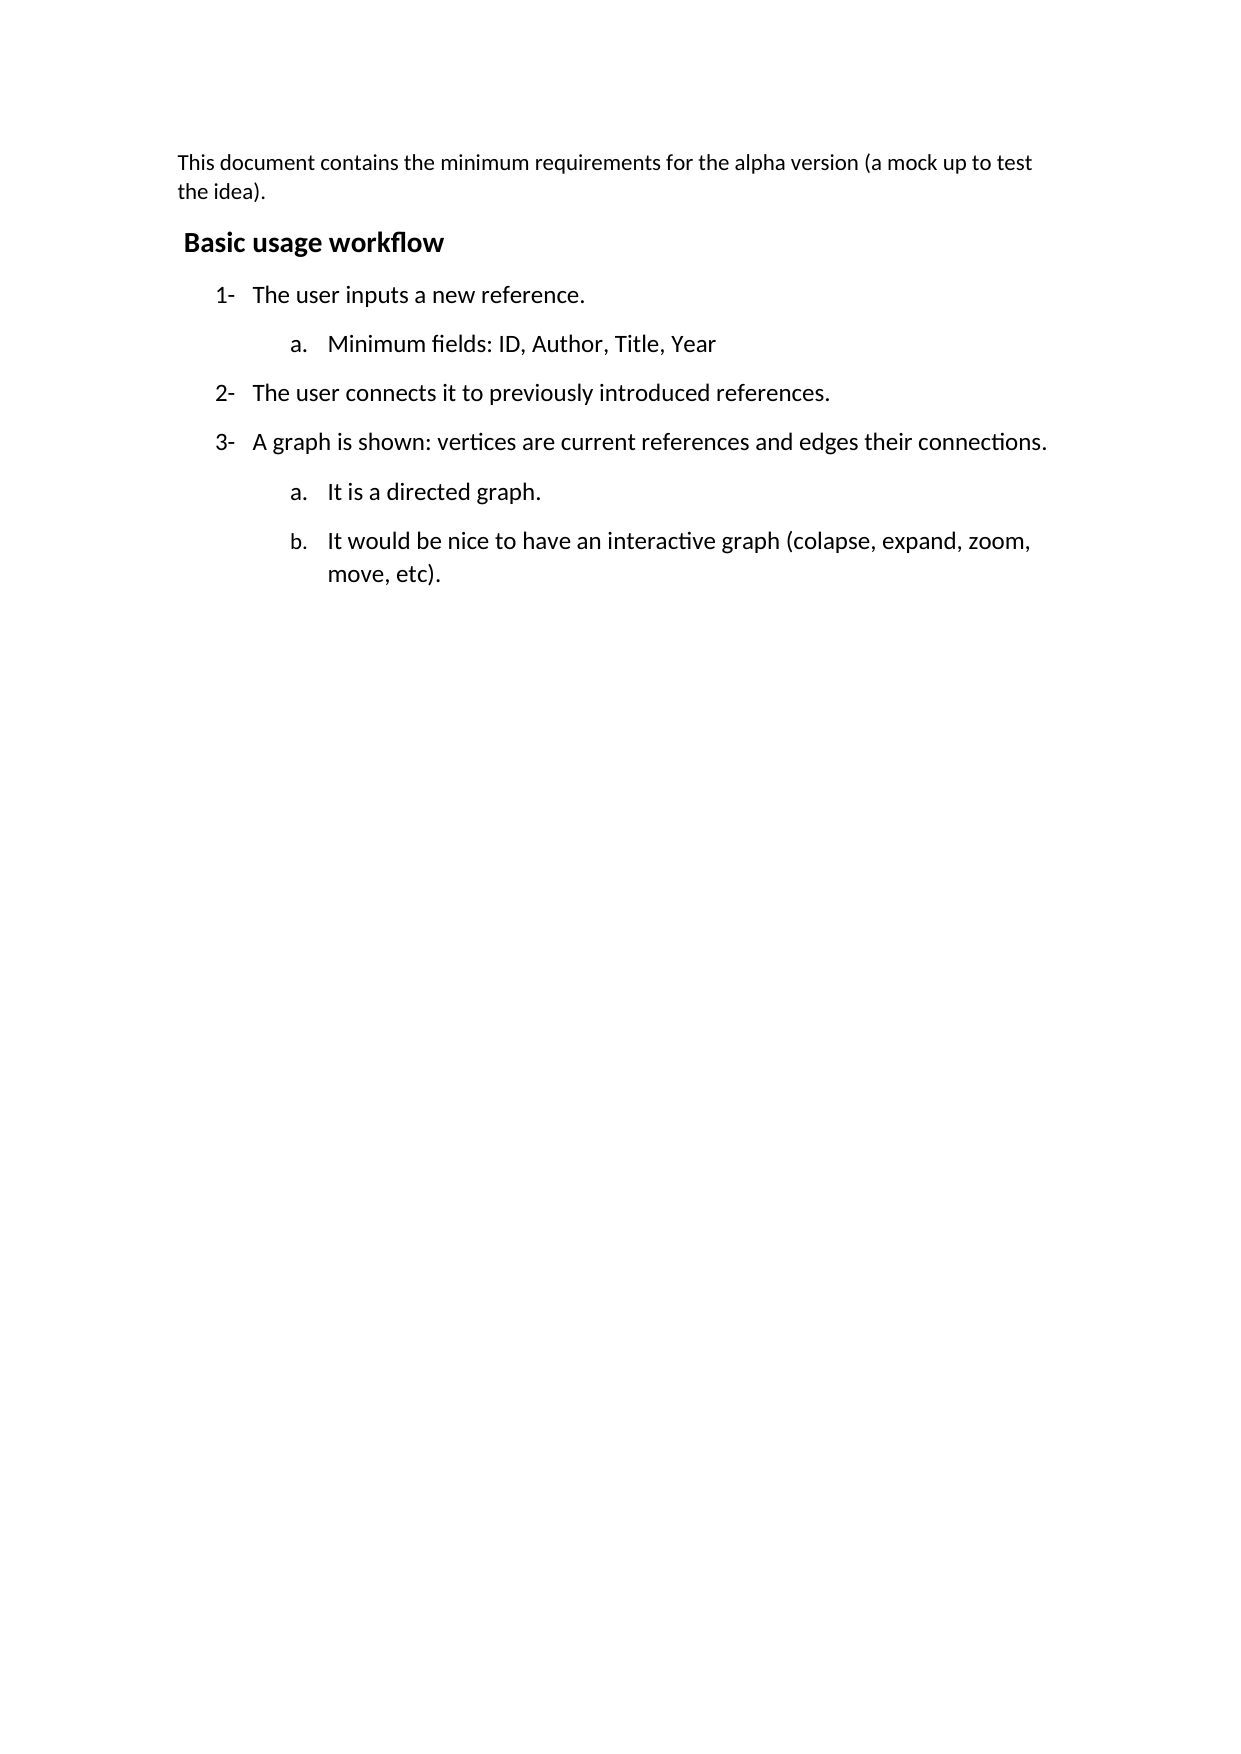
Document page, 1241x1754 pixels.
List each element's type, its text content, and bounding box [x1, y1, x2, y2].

list The user connects it to previously introduced references. [215, 377, 1063, 408]
list It is a directed graph. [290, 476, 1063, 506]
text Basic usage workflow [177, 224, 1063, 260]
list Minimum fields: ID, Author, Title, Year [290, 328, 1063, 358]
list It would be nice to have an interactive graph (colapse, expand, zoom, move, etc). [290, 525, 1063, 588]
list The user inputs a new reference. [215, 279, 1063, 309]
text This document contains the minimum requirements for the alpha version (a mock up to test the idea). [177, 148, 1063, 206]
list A graph is shown: vertices are current references and edges their connections. [215, 427, 1063, 457]
